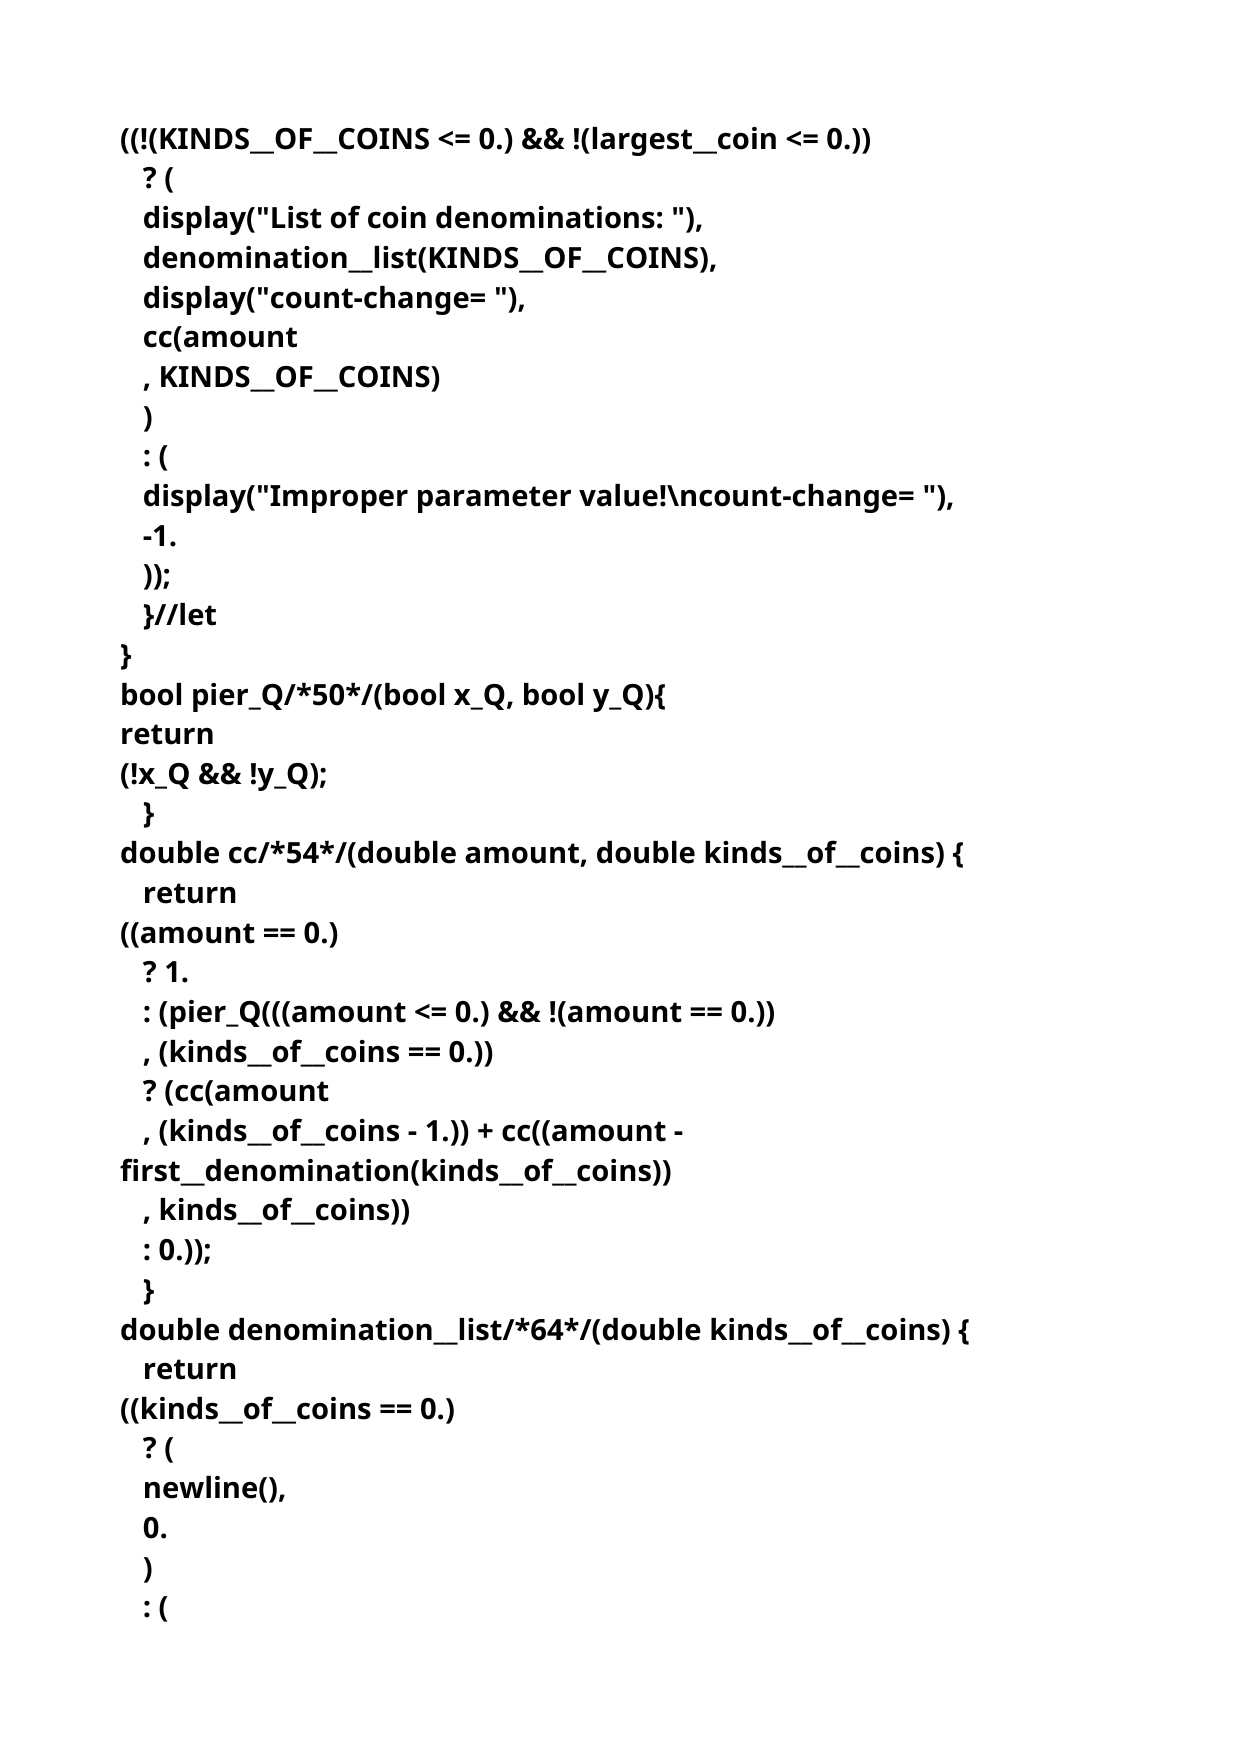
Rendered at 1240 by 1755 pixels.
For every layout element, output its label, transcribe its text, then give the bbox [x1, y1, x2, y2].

text ((!(KINDS__OF__COINS <= 0.) && !(largest__coin <= 0.)) ? ( display("List of coin denominations: "), denomination__list(KINDS__OF__COINS), display("count-change= "), cc(amount , KINDS__OF__COINS) ) : ( display("Improper parameter value!\ncount-change= "), -1. )); }//let } bool pier_Q/*50*/(bool x_Q, bool y_Q){ return (!x_Q && !y_Q); } double cc/*54*/(double amount, double kinds__of__coins) { return ((amount == 0.) ? 1. : (pier_Q(((amount <= 0.) && !(amount == 0.)) , (kinds__of__coins == 0.)) ? (cc(amount , (kinds__of__coins - 1.)) + cc((amount - first__denomination(kinds__of__coins)) , kinds__of__coins)) : 0.)); } double denomination__list/*64*/(double kinds__of__coins) { return ((kinds__of__coins == 0.) ? ( newline(), 0. ) : ( [120, 118, 1120, 1626]
